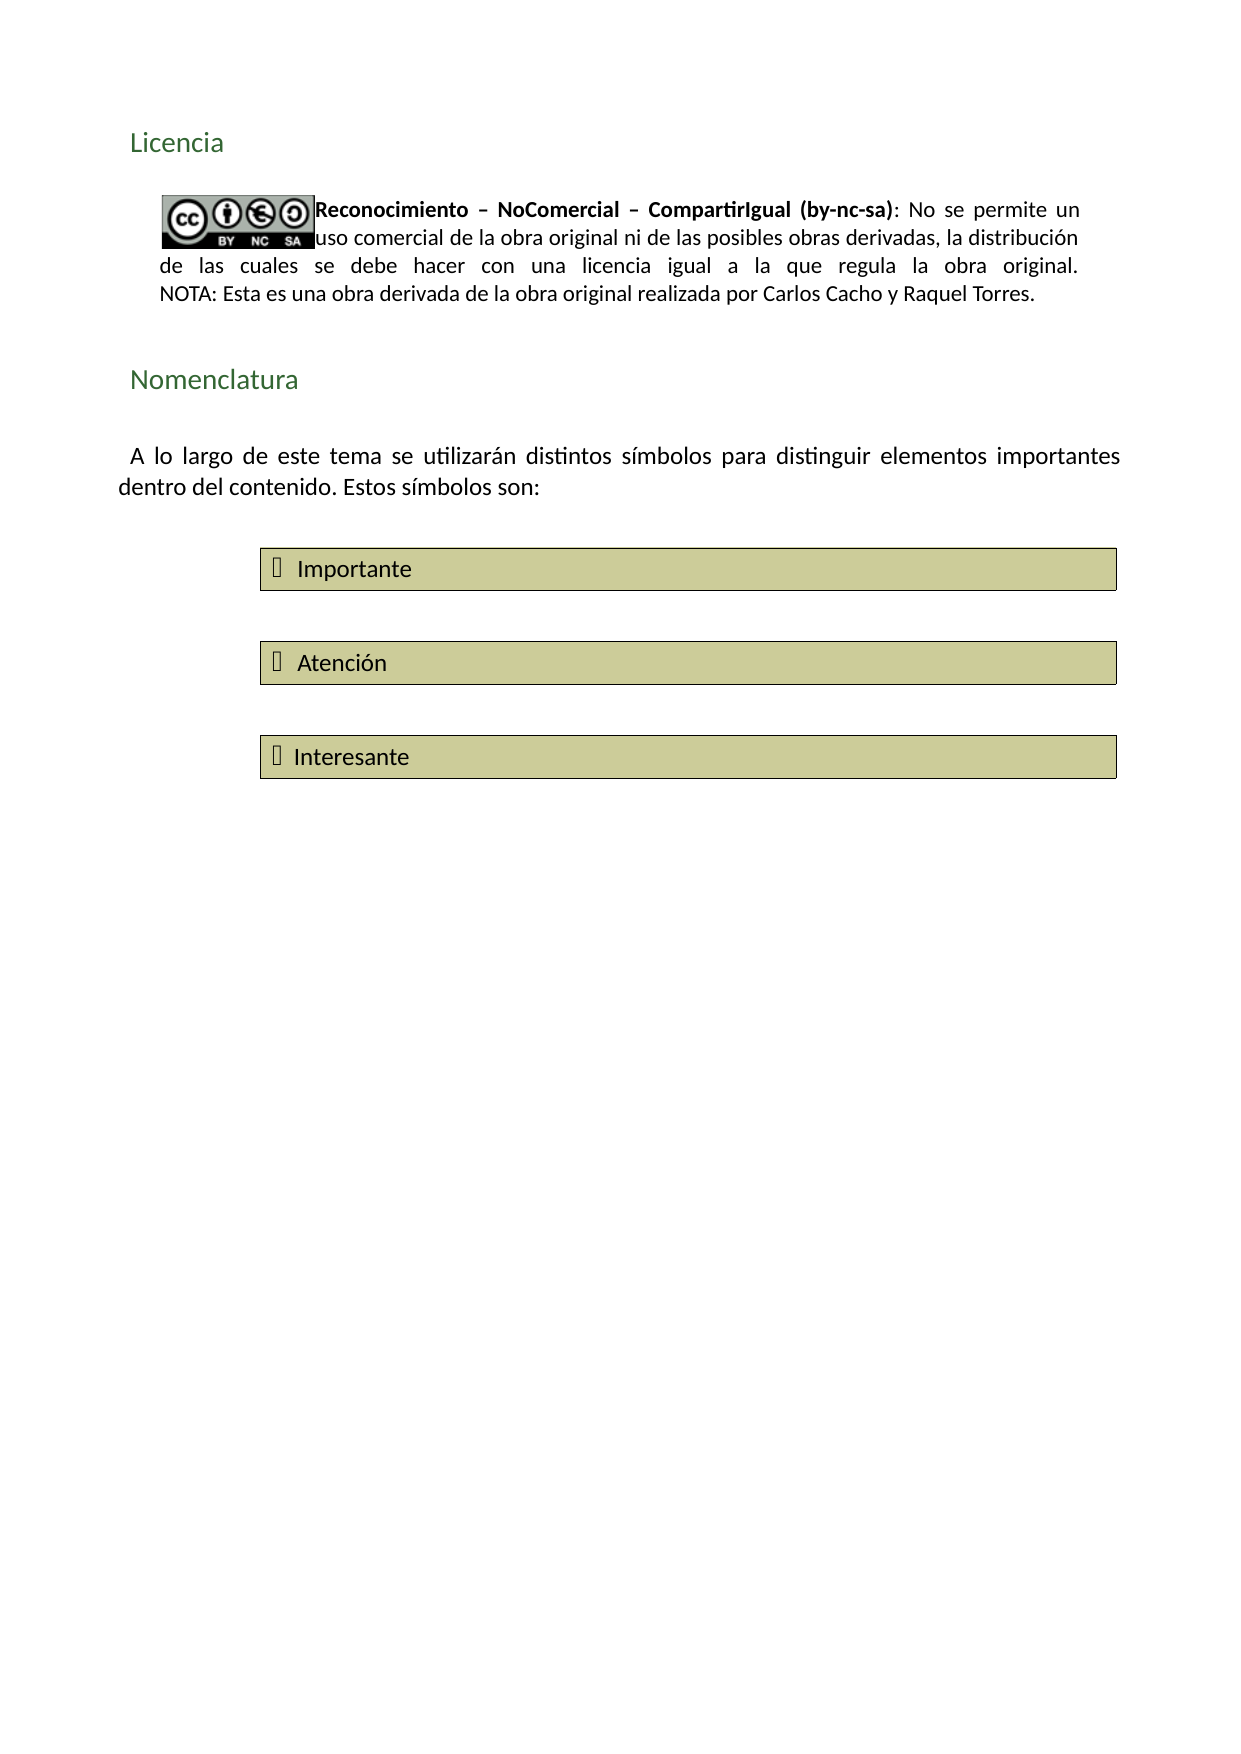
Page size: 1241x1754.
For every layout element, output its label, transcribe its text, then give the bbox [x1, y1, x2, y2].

text  Atención [261, 642, 1116, 684]
text Reconocimiento – NoComercial – CompartirIgual (by-nc-sa): No se permite un uso comercial de la obra original ni de las posibles obras derivadas, la distribución de las cuales se debe hacer con una licencia igual a la que regula la obra original. NOTA: Esta es una obra derivada de la obra original realizada por Carlos Cacho y Raquel Torres. [159, 195, 1080, 307]
text  Importante [261, 549, 1116, 590]
text A lo largo de este tema se utilizarán distintos símbolos para distinguir elementos importantes dentro del contenido. Estos símbolos son: [118, 441, 1122, 502]
text  Interesante [261, 736, 1116, 778]
picture [161, 195, 315, 249]
text Licencia [118, 124, 1122, 160]
text Nomenclatura [118, 361, 1122, 397]
